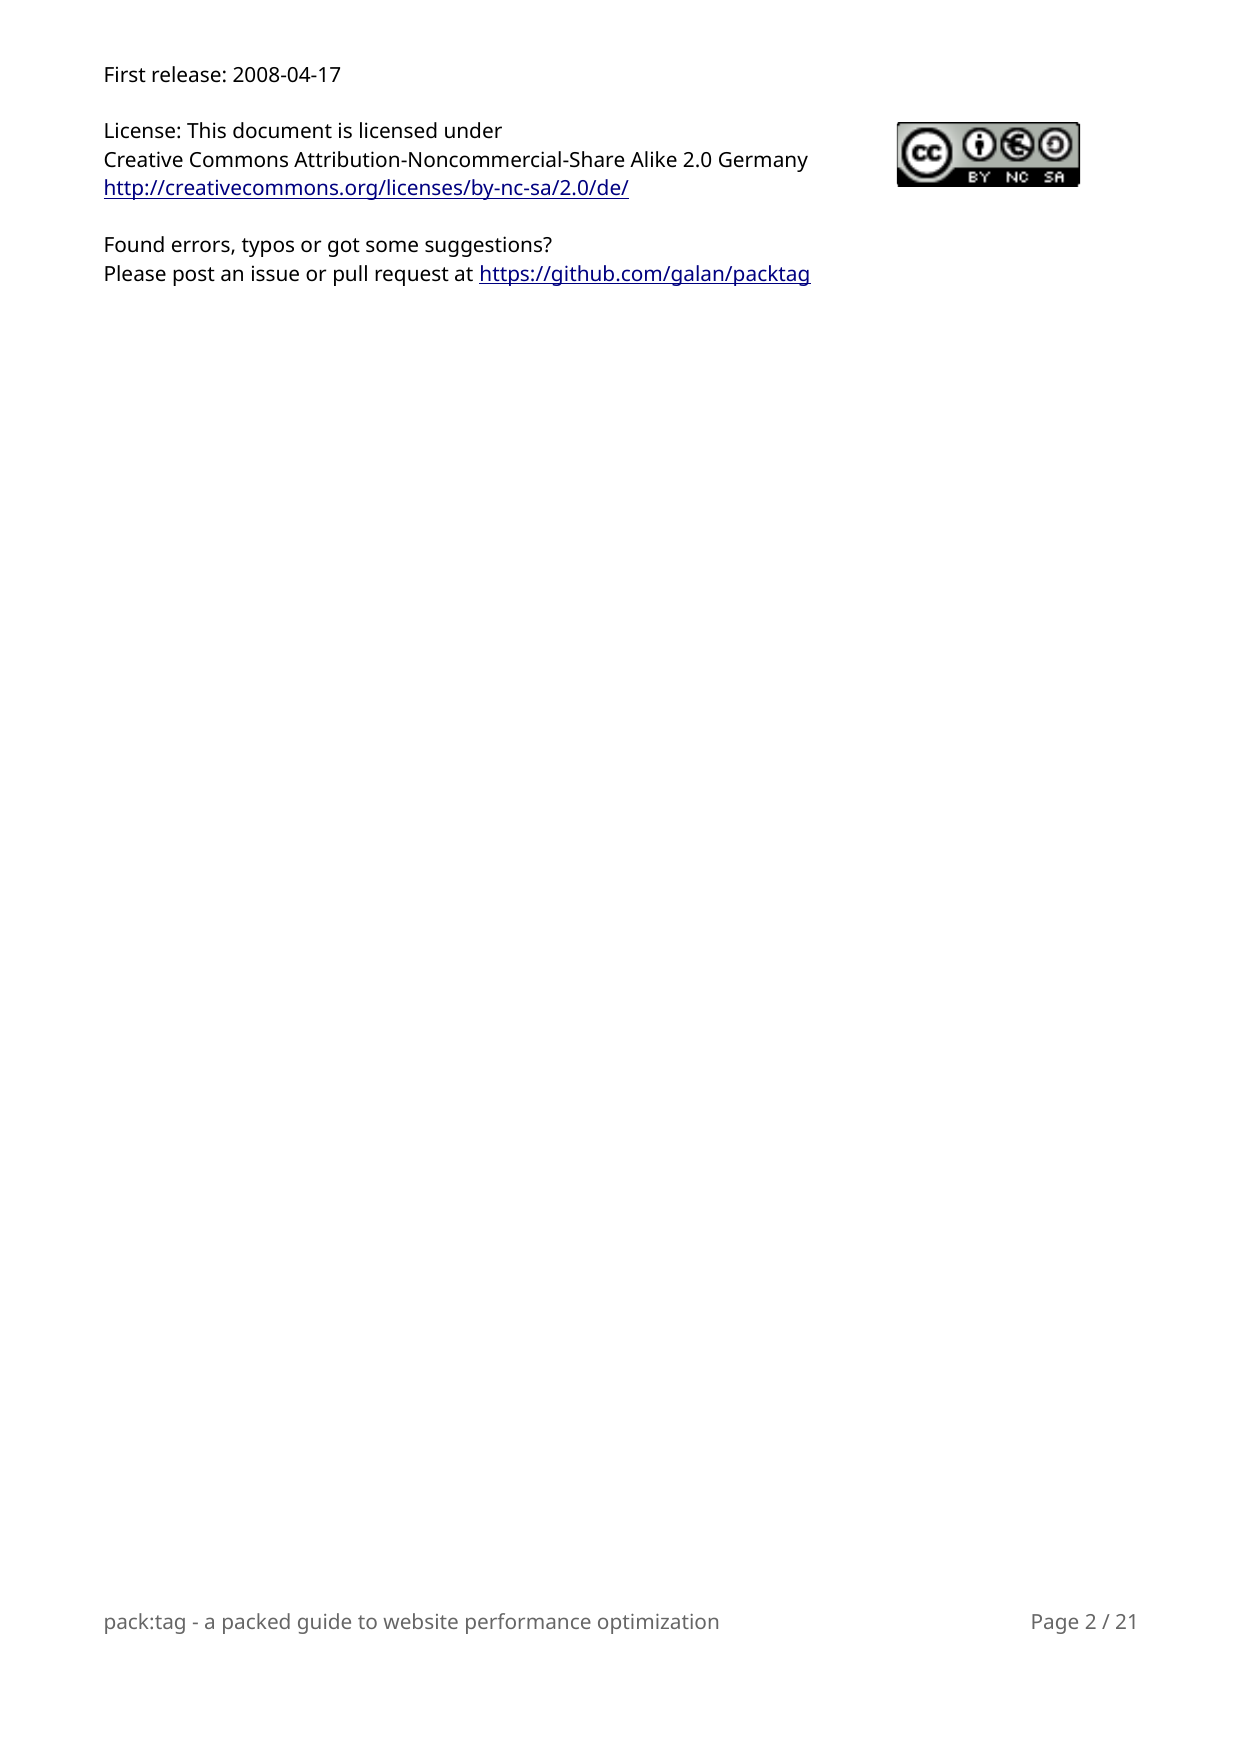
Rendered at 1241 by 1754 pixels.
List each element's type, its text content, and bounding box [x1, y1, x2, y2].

text Creative Commons Attribution-Noncommercial-Share Alike 2.0 Germany http://creativecommons.org/licenses/by-nc-sa/2.0/de/ [103, 145, 1139, 202]
text Please post an issue or pull request at https://github.com/galan/packtag [103, 259, 1139, 287]
text License: This document is licensed under [103, 117, 1139, 145]
text First release: 2008-04-17 [103, 60, 1139, 88]
picture [896, 122, 1081, 187]
text Found errors, typos or got some suggestions? [103, 230, 1139, 259]
